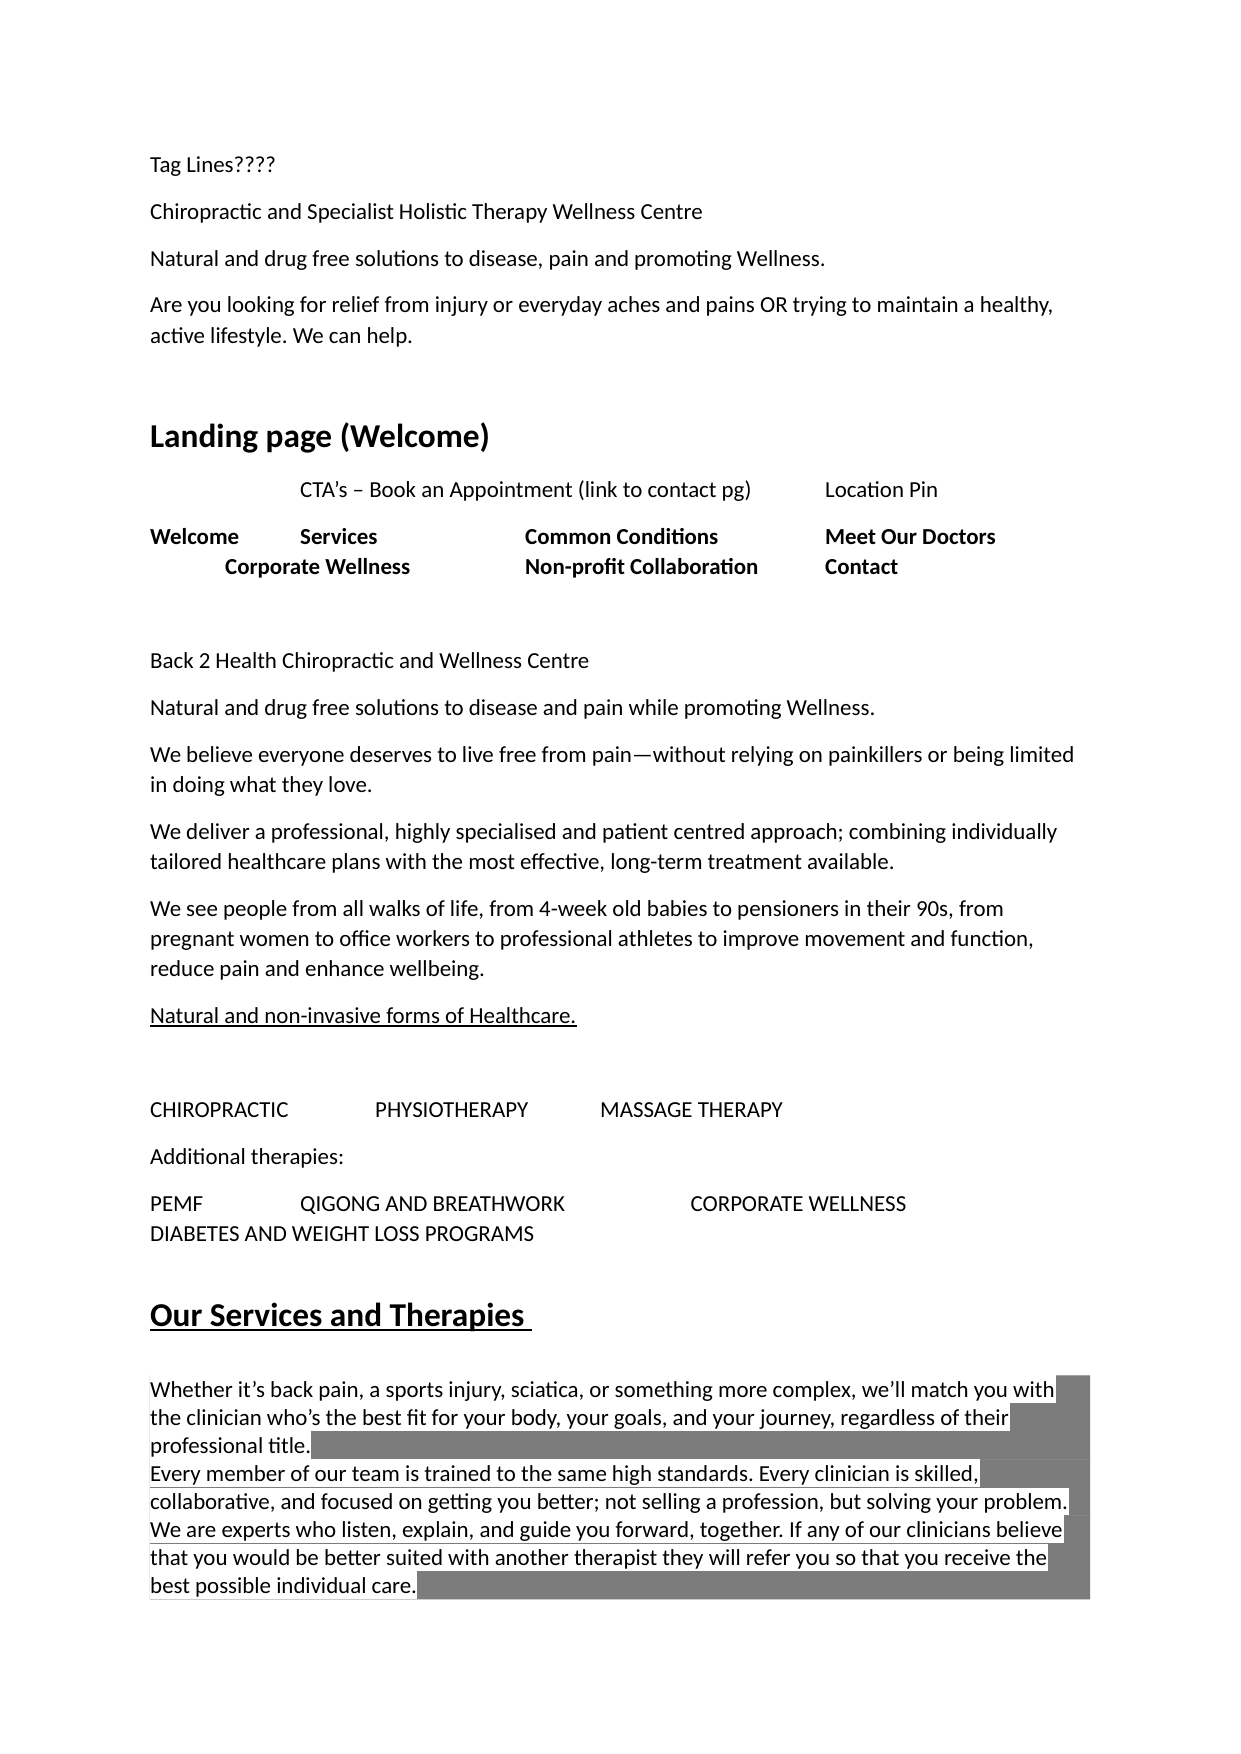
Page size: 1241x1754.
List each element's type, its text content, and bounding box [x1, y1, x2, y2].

text Back 2 Health Chiropractic and Wellness Centre [150, 646, 1090, 674]
text Whether it’s back pain, a sports injury, sciatica, or something more complex, we’ll match you with the clinician who’s the best fit for your body, your goals, and your journey, regardless of their professional title. [150, 1375, 1090, 1459]
text Natural and drug free solutions to disease, pain and promoting Wellness. [150, 244, 1090, 272]
text Additional therapies: [150, 1142, 1090, 1170]
text Our Services and Therapies [150, 1294, 1090, 1334]
text CTA’s – Book an Appointment (link to contact pg) Location Pin [150, 475, 1090, 503]
text We see people from all walks of life, from 4-week old babies to pensioners in their 90s, from pregnant women to office workers to professional athletes to improve movement and function, reduce pain and enhance wellbeing. [150, 894, 1090, 982]
text We believe everyone deserves to live free from pain—without relying on painkillers or being limited in doing what they love. [150, 740, 1090, 798]
text We are experts who listen, explain, and guide you forward, together. If any of our clinicians believe that you would be better suited with another therapist they will refer you so that you receive the best possible individual care. [150, 1515, 1090, 1599]
text Chiropractic and Specialist Holistic Therapy Wellness Centre [150, 197, 1090, 225]
text We deliver a professional, highly specialised and patient centred approach; combining individually tailored healthcare plans with the most effective, long-term treatment available. [150, 817, 1090, 875]
text CHIROPRACTIC PHYSIOTHERAPY MASSAGE THERAPY [150, 1095, 1090, 1123]
text PEMF QIGONG AND BREATHWORK CORPORATE WELLNESS DIABETES AND WEIGHT LOSS PROGRAMS [150, 1189, 1090, 1247]
text Tag Lines???? [150, 150, 1090, 178]
text Welcome Services Common Conditions Meet Our Doctors Corporate Wellness Non-profit Collaboration Contact [150, 522, 1090, 580]
text Natural and non-invasive forms of Healthcare. [150, 1001, 1090, 1029]
text Every member of our team is trained to the same high standards. Every clinician is skilled, collaborative, and focused on getting you better; not selling a profession, but solving your problem. [150, 1459, 1090, 1515]
text Are you looking for relief from injury or everyday aches and pains OR trying to maintain a healthy, active lifestyle. We can help. [150, 291, 1090, 349]
text Natural and drug free solutions to disease and pain while promoting Wellness. [150, 693, 1090, 721]
text Landing page (Welcome) [150, 414, 1090, 455]
